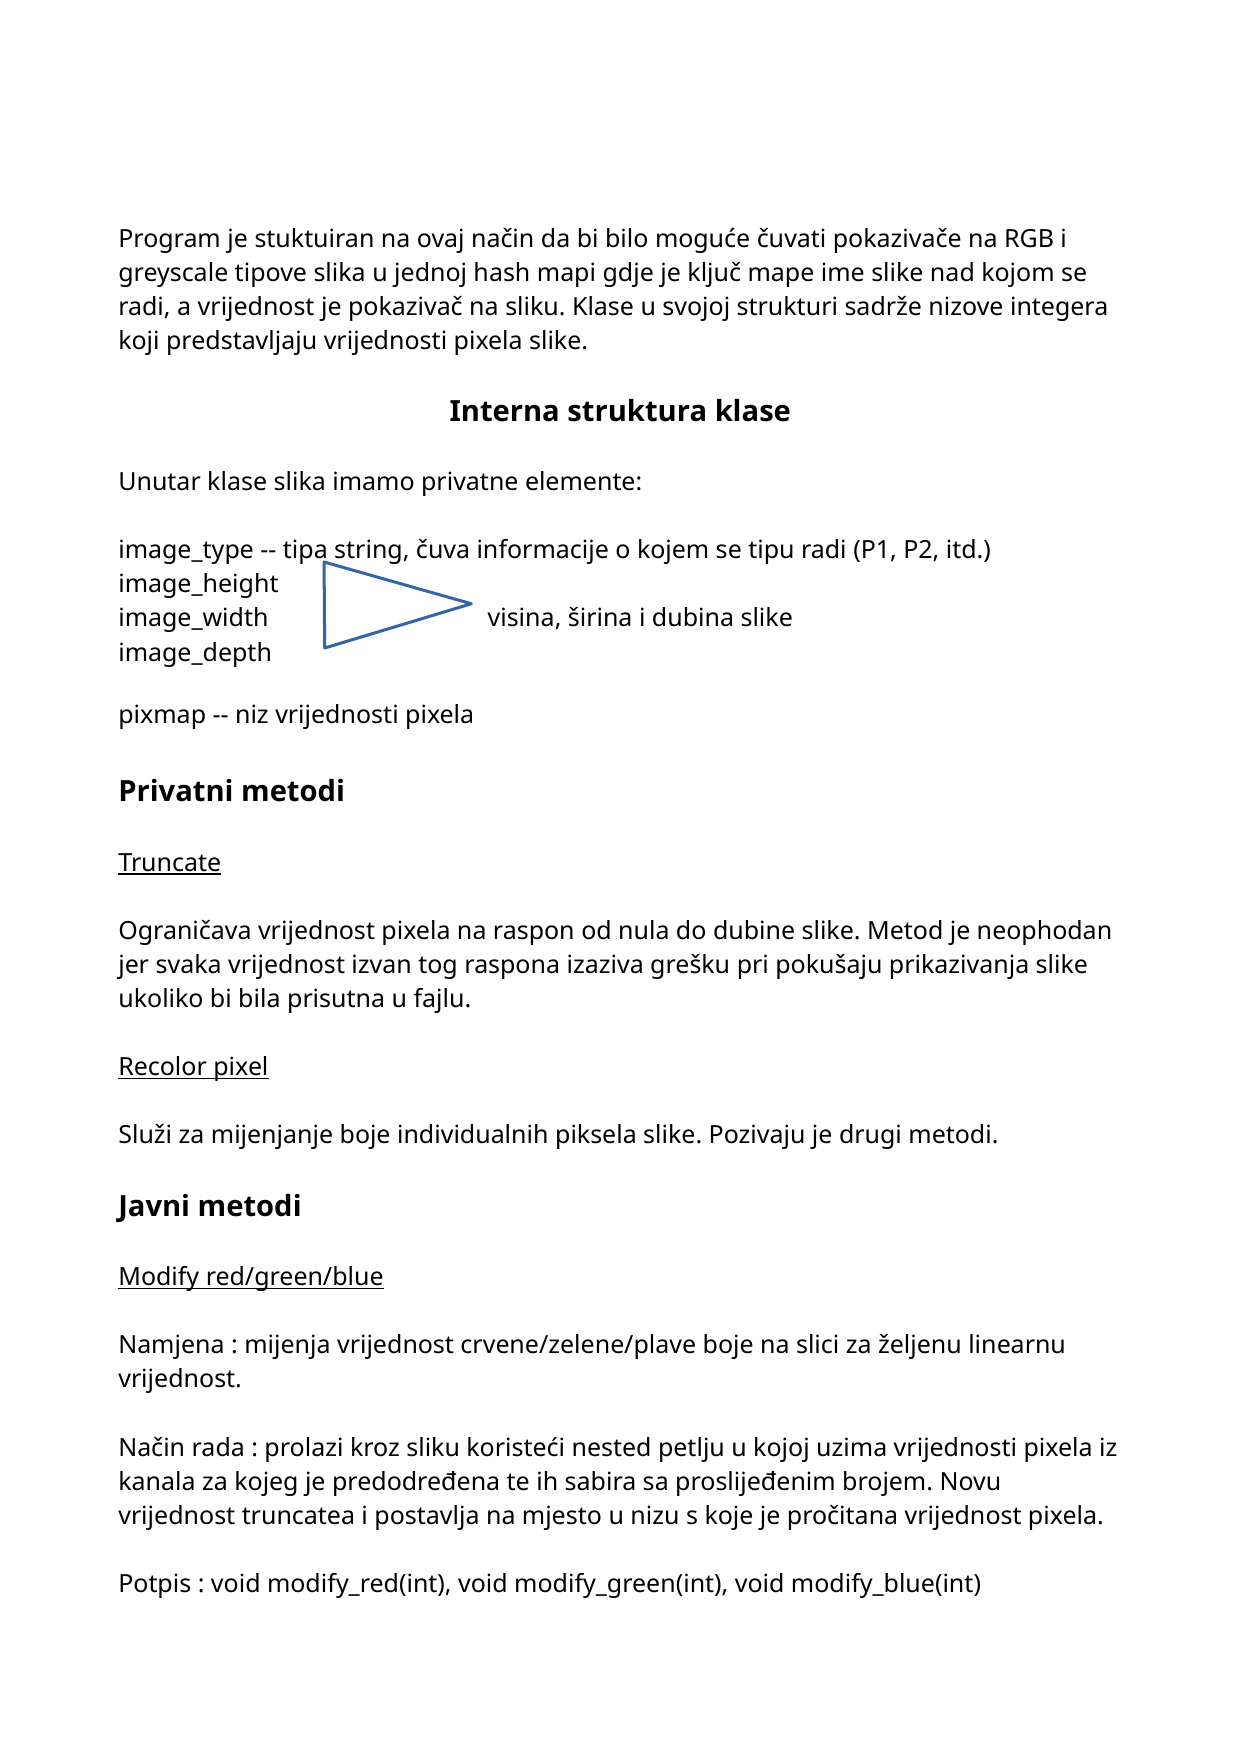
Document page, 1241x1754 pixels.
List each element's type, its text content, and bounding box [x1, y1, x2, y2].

text Namjena : mijenja vrijednost crvene/zelene/plave boje na slici za željenu linearnu vrijednost. [118, 1327, 1122, 1395]
text Način rada : prolazi kroz sliku koristeći nested petlju u kojoj uzima vrijednosti pixela iz kanala za kojeg je predodređena te ih sabira sa proslijeđenim brojem. Novu vrijednost truncatea i postavlja na mjesto u nizu s koje je pročitana vrijednost pixela. [118, 1429, 1122, 1531]
text Interna struktura klase [118, 391, 1122, 430]
text Recolor pixel [118, 1049, 1122, 1083]
text [348, 566, 1122, 600]
text Ograničava vrijednost pixela na raspon od nula do dubine slike. Metod je neophodan jer svaka vrijednost izvan tog raspona izaziva grešku pri pokušaju prikazivanja slike ukoliko bi bila prisutna u fajlu. [118, 913, 1122, 1015]
text Unutar klase slika imamo privatne elemente: [118, 464, 1122, 498]
text Služi za mijenjanje boje individualnih piksela slike. Pozivaju je drugi metodi. [118, 1117, 1122, 1151]
text Modify red/green/blue [118, 1259, 1122, 1293]
text pixmap -- niz vrijednosti pixela [118, 697, 1122, 731]
text image_depth [118, 634, 1122, 668]
text Javni metodi [118, 1185, 1122, 1225]
text Truncate [118, 844, 1122, 878]
text Privatni metodi [118, 771, 1122, 810]
text image_width [118, 600, 323, 634]
text image_height [118, 566, 322, 600]
text image_type -- tipa string, čuva informacije o kojem se tipu radi (P1, P2, itd.) [118, 532, 1122, 566]
text Program je stuktuiran na ovaj način da bi bilo moguće čuvati pokazivače na RGB i greyscale tipove slika u jednoj hash mapi gdje je ključ mape ime slike nad kojom se radi, a vrijednost je pokazivač na sliku. Klase u svojoj strukturi sadrže nizove integera koji predstavljaju vrijednosti pixela slike. [118, 220, 1122, 357]
text Potpis : void modify_red(int), void modify_green(int), void modify_blue(int) [118, 1565, 1122, 1599]
text visina, širina i dubina slike [380, 600, 1122, 634]
